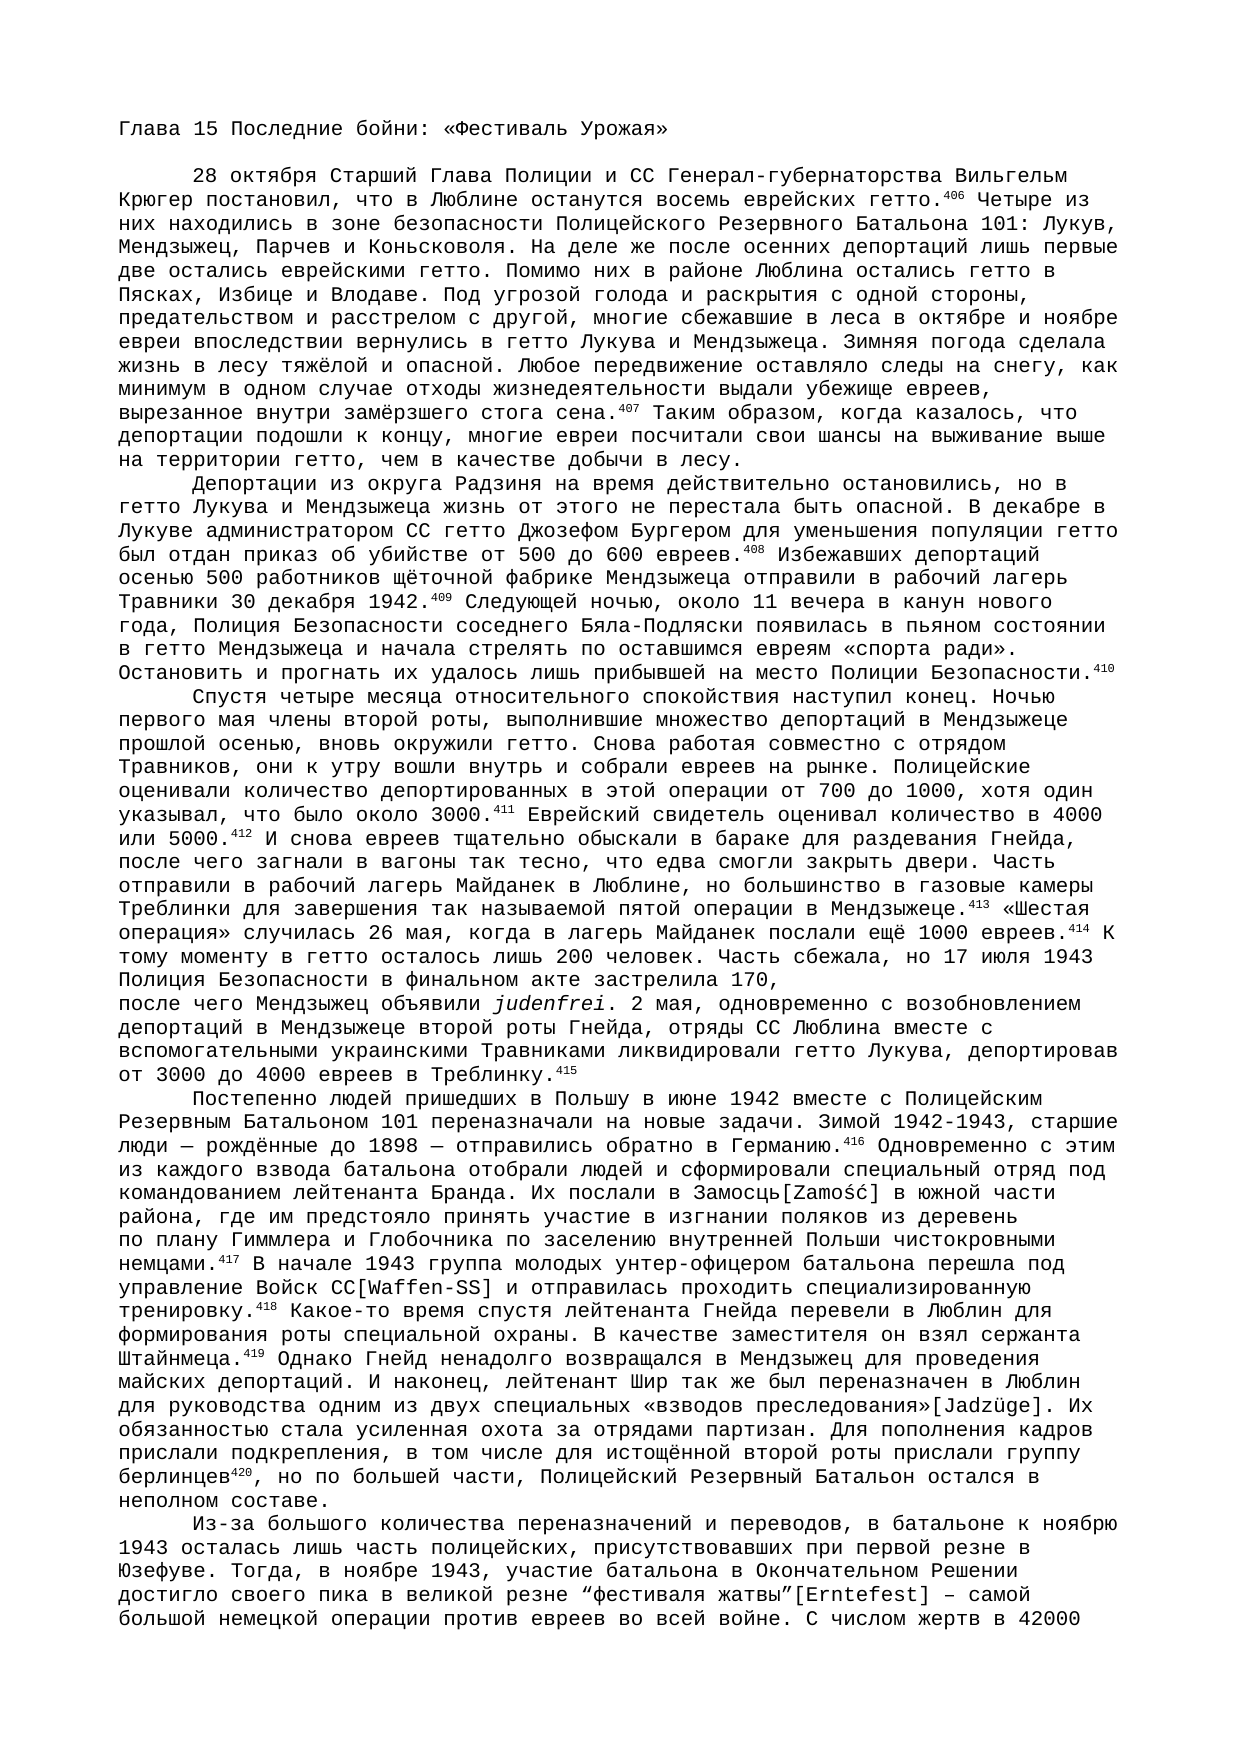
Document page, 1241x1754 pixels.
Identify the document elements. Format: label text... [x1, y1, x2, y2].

text после чего Мендзыжец объявили judenfrei. 2 мая, одновременно с возобновлением депортаций в Мендзыжеце второй роты Гнейда, отряды СС Люблина вместе с вспомогательными украинскими Травниками ликвидировали гетто Лукува, депортировав от 3000 до 4000 евреев в Треблинку. [118, 993, 1122, 1088]
text Глава 15 Последние бойни: «Фестиваль Урожая» [118, 118, 1122, 142]
text Депортации из округа Радзиня на время действительно остановились, но в гетто Лукува и Мендзыжеца жизнь от этого не перестала быть опасной. В декабре в Лукуве администратором СС гетто Джозефом Бургером для уменьшения популяции гетто был отдан приказ об убийстве от 500 до 600 евреев. Избежавших депортаций осенью 500 работников щёточной фабрике Мендзыжеца отправили в рабочий лагерь Травники 30 декабря 1942. Следующей ночью, около 11 вечера в канун нового года, Полиция Безопасности соседнего Бяла-Подляски появилась в пьяном состоянии в гетто Мендзыжеца и начала стрелять по оставшимся евреям «спорта ради». Остановить и прогнать их удалось лишь прибывшей на место Полиции Безопасности. [118, 473, 1122, 686]
text 28 октября Старший Глава Полиции и СС Генерал-губернаторства Вильгельм Крюгер постановил, что в Люблине останутся восемь еврейских гетто. Четыре из них находились в зоне безопасности Полицейского Резервного Батальона 101: Лукув, Мендзыжец, Парчев и Коньсковоля. На деле же после осенних депортаций лишь первые две остались еврейскими гетто. Помимо них в районе Люблина остались гетто в Пясках, Избице и Влодаве. Под угрозой голода и раскрытия с одной стороны, предательством и расстрелом с другой, многие сбежавшие в леса в октябре и ноябре евреи впоследствии вернулись в гетто Лукува и Мендзыжеца. Зимняя погода сделала жизнь в лесу тяжёлой и опасной. Любое передвижение оставляло следы на снегу, как минимум в одном случае отходы жизнедеятельности выдали убежище евреев, вырезанное внутри замёрзшего стога сена. Таким образом, когда казалось, что депортации подошли к концу, многие евреи посчитали свои шансы на выживание выше на территории гетто, чем в качестве добычи в лесу. [118, 165, 1122, 473]
text Из-за большого количества переназначений и переводов, в батальоне к ноябрю 1943 осталась лишь часть полицейских, присутствовавших при первой резне в Юзефуве. Тогда, в ноябре 1943, участие батальона в Окончательном Решении достигло своего пика в великой резне “фестиваля жатвы”[Erntefest] – самой большой немецкой операции против евреев во всей войне. С числом жертв в 42000 [118, 1513, 1122, 1631]
text Спустя четыре месяца относительного спокойствия наступил конец. Ночью первого мая члены второй роты, выполнившие множество депортаций в Мендзыжеце прошлой осенью, вновь окружили гетто. Снова работая совместно с отрядом Травников, они к утру вошли внутрь и собрали евреев на рынке. Полицейские оценивали количество депортированных в этой операции от 700 до 1000, хотя один указывал, что было около 3000. Еврейский свидетель оценивал количество в 4000 или 5000. И снова евреев тщательно обыскали в бараке для раздевания Гнейда, после чего загнали в вагоны так тесно, что едва смогли закрыть двери. Часть отправили в рабочий лагерь Майданек в Люблине, но большинство в газовые камеры Треблинки для завершения так называемой пятой операции в Мендзыжеце. «Шестая операция» случилась 26 мая, когда в лагерь Майданек послали ещё 1000 евреев. К тому моменту в гетто осталось лишь 200 человек. Часть сбежала, но 17 июля 1943 Полиция Безопасности в финальном акте застрелила 170, [118, 686, 1122, 993]
text Постепенно людей пришедших в Польшу в июне 1942 вместе с Полицейским Резервным Батальоном 101 переназначали на новые задачи. Зимой 1942-1943, старшие люди — рождённые до 1898 — отправились обратно в Германию. Одновременно с этим из каждого взвода батальона отобрали людей и сформировали специальный отряд под командованием лейтенанта Бранда. Их послали в Замосць[Zamość] в южной части района, где им предстояло принять участие в изгнании поляков из деревень [118, 1088, 1122, 1229]
text по плану Гиммлера и Глобочника по заселению внутренней Польши чистокровными немцами. В начале 1943 группа молодых унтер-офицером батальона перешла под управление Войск СС[Waffen-SS] и отправилась проходить специализированную тренировку. Какое-то время спустя лейтенанта Гнейда перевели в Люблин для формирования роты специальной охраны. В качестве заместителя он взял сержанта Штайнмеца. Однако Гнейд ненадолго возвращался в Мендзыжец для проведения майских депортаций. И наконец, лейтенант Шир так же был переназначен в Люблин для руководства одним из двух специальных «взводов преследования»[Jadzüge]. Их обязанностью стала усиленная охота за отрядами партизан. Для пополнения кадров прислали подкрепления, в том числе для истощённой второй роты прислали группу берлинцев, но по большей части, Полицейский Резервный Батальон остался в неполном составе. [118, 1229, 1122, 1513]
